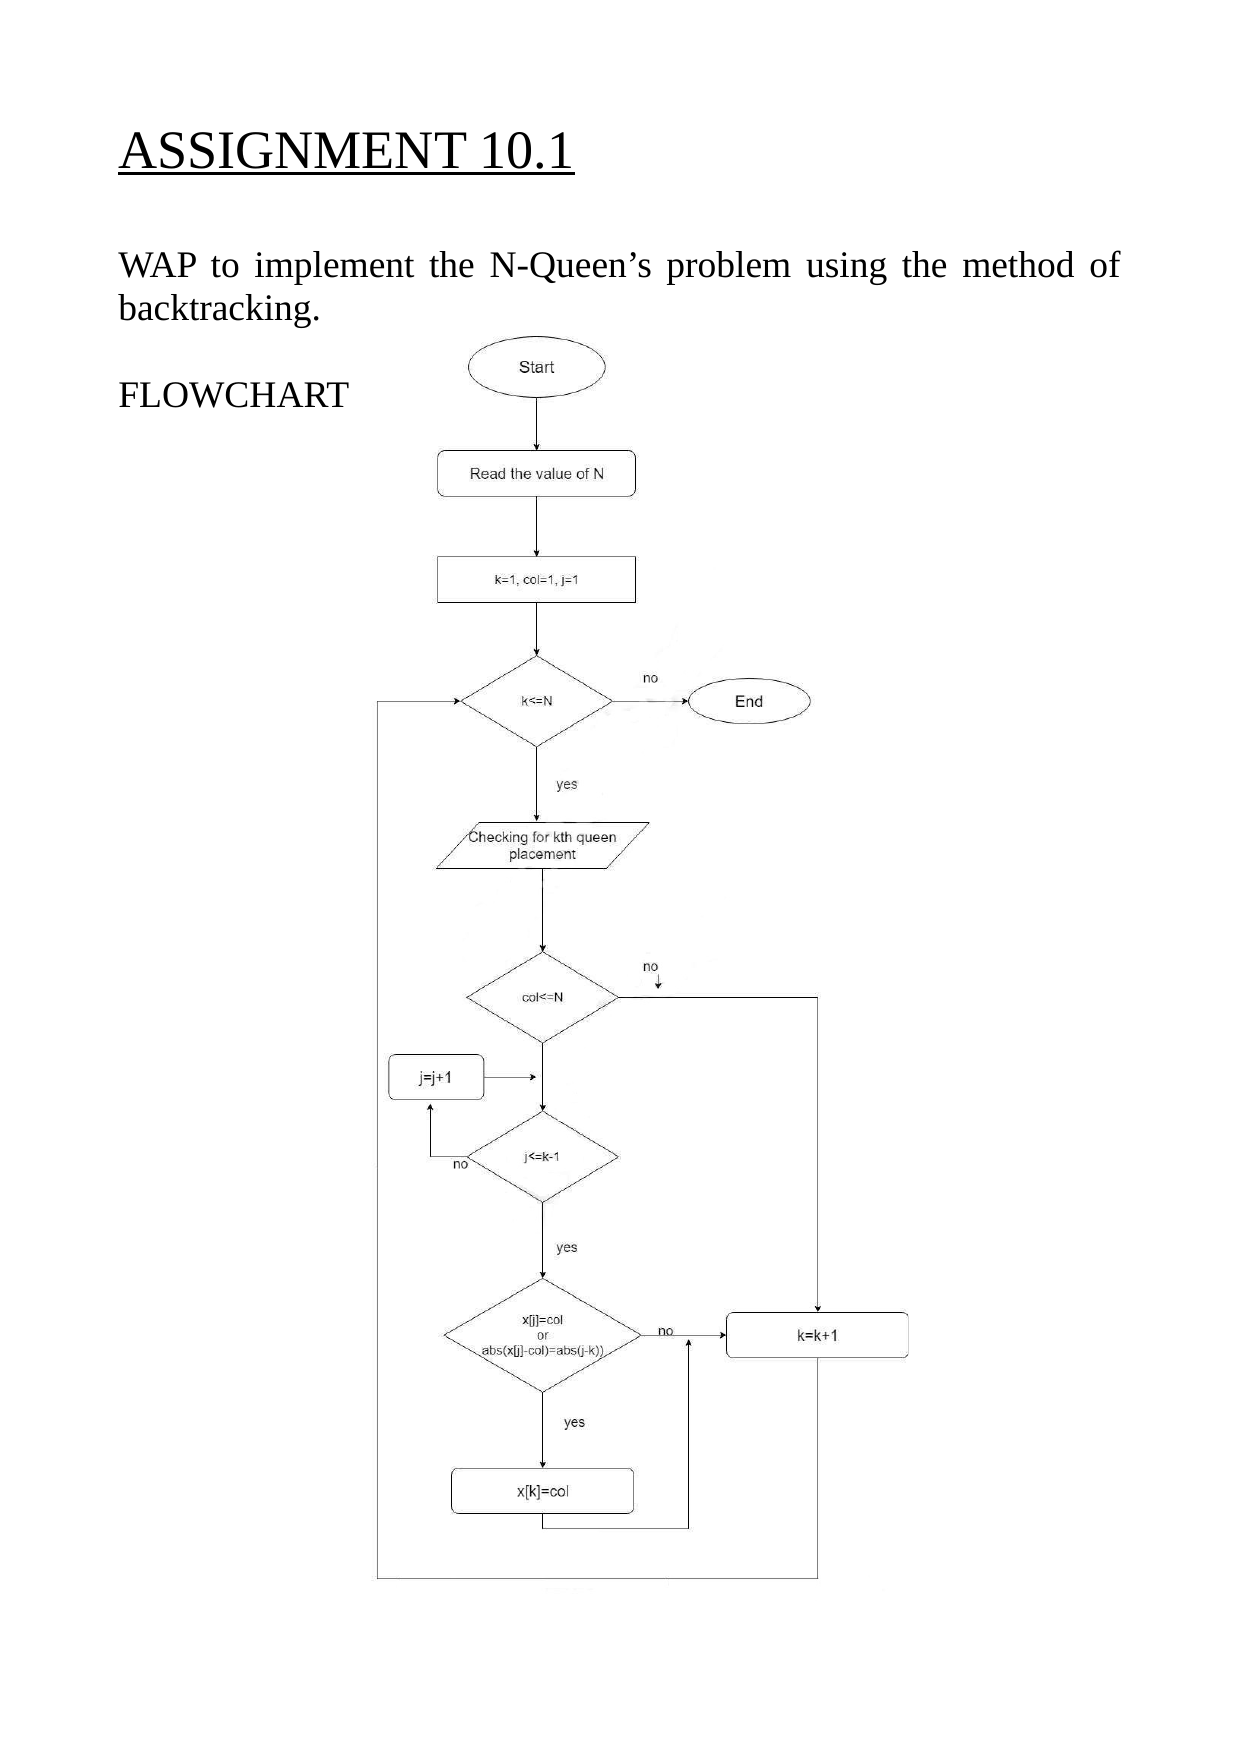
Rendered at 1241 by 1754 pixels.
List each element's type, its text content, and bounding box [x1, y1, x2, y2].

text ASSIGNMENT 10.1 [118, 118, 1122, 180]
text [909, 372, 1122, 415]
text WAP to implement the N-Queen’s problem using the method of backtracking. [118, 243, 1122, 329]
picture [371, 336, 909, 1604]
text FLOWCHART [118, 372, 371, 415]
